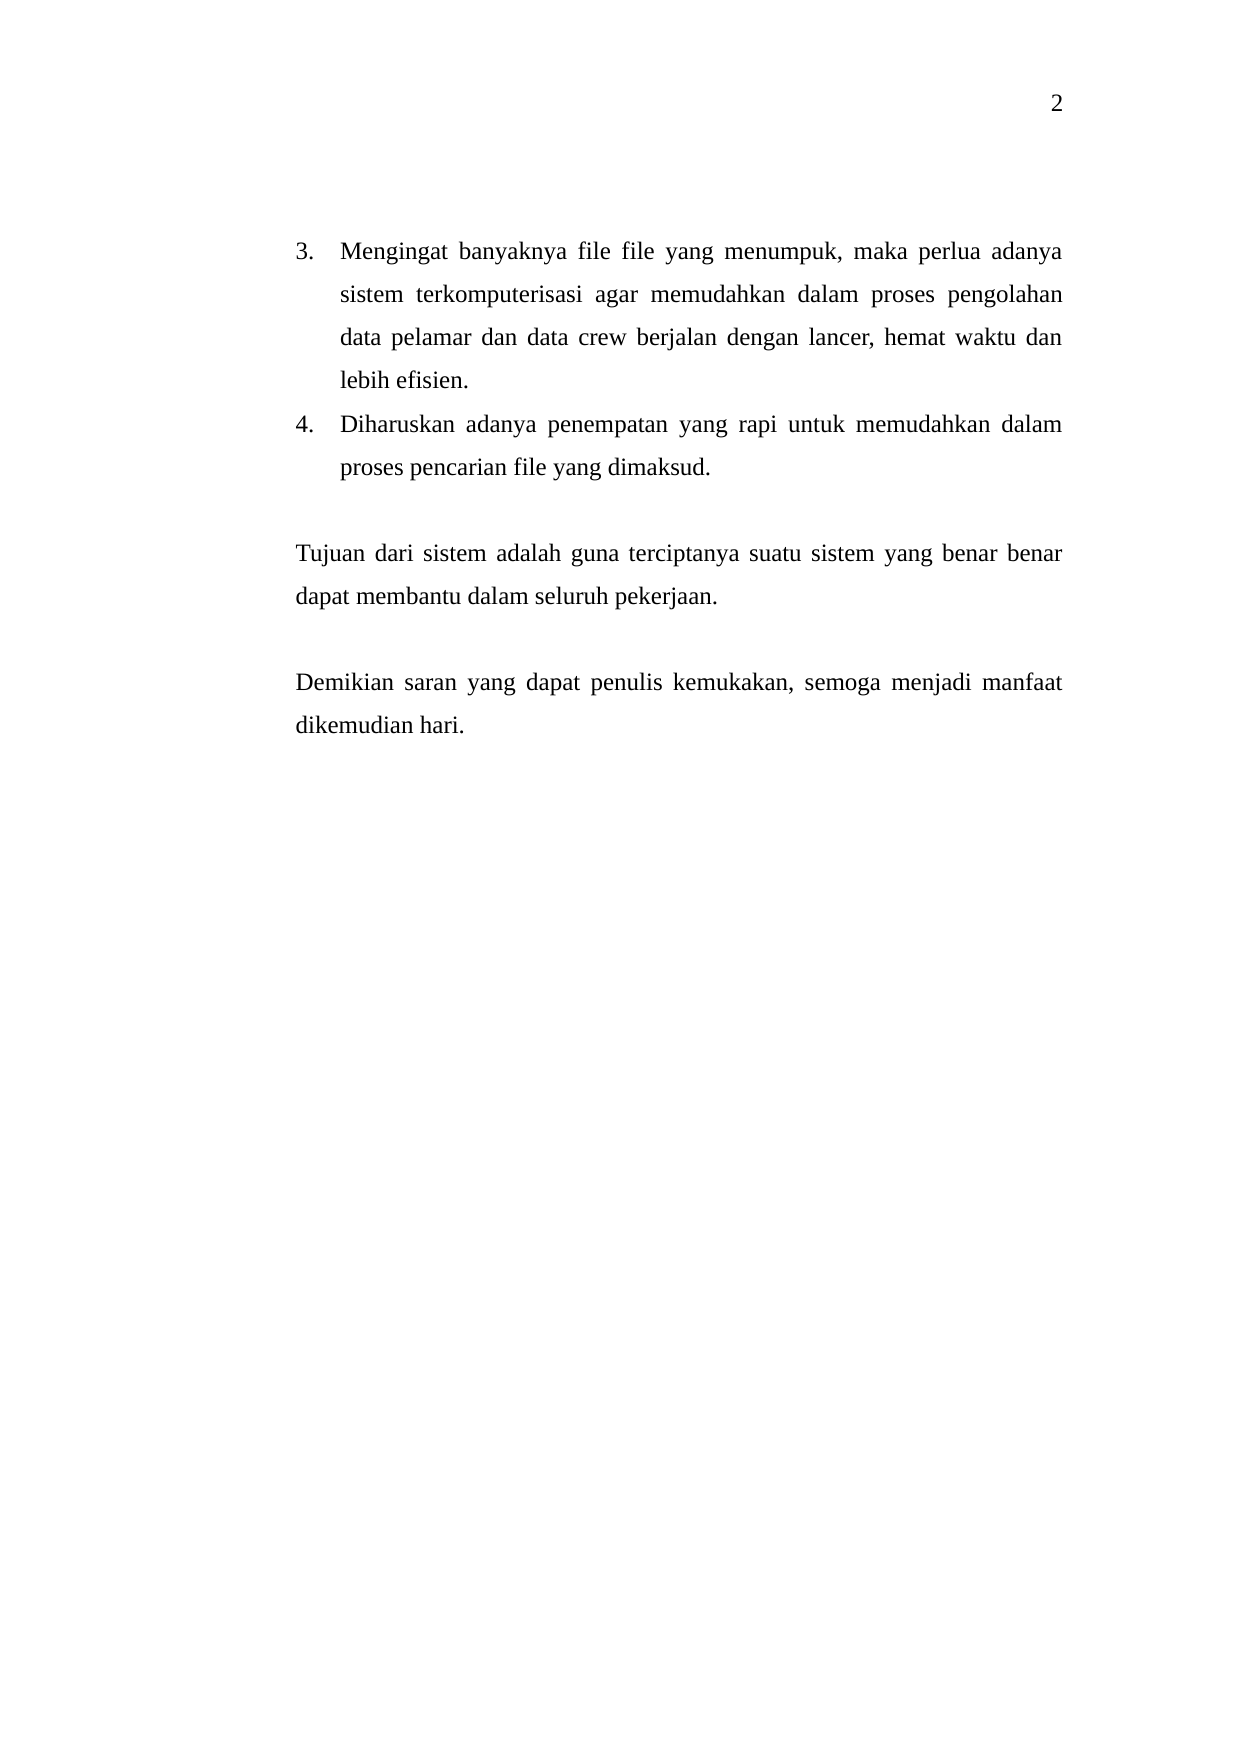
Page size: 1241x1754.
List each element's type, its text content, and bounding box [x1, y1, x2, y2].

text Demikian saran yang dapat penulis kemukakan, semoga menjadi manfaat dikemudian hari. [295, 667, 1063, 739]
list Diharuskan adanya penempatan yang rapi untuk memudahkan dalam proses pencarian file yang dimaksud. [295, 409, 1063, 481]
text Tujuan dari sistem adalah guna terciptanya suatu sistem yang benar benar dapat membantu dalam seluruh pekerjaan. [295, 538, 1063, 610]
list Mengingat banyaknya file file yang menumpuk, maka perlua adanya sistem terkomputerisasi agar memudahkan dalam proses pengolahan data pelamar dan data crew berjalan dengan lancer, hemat waktu dan lebih efisien. [295, 236, 1063, 394]
